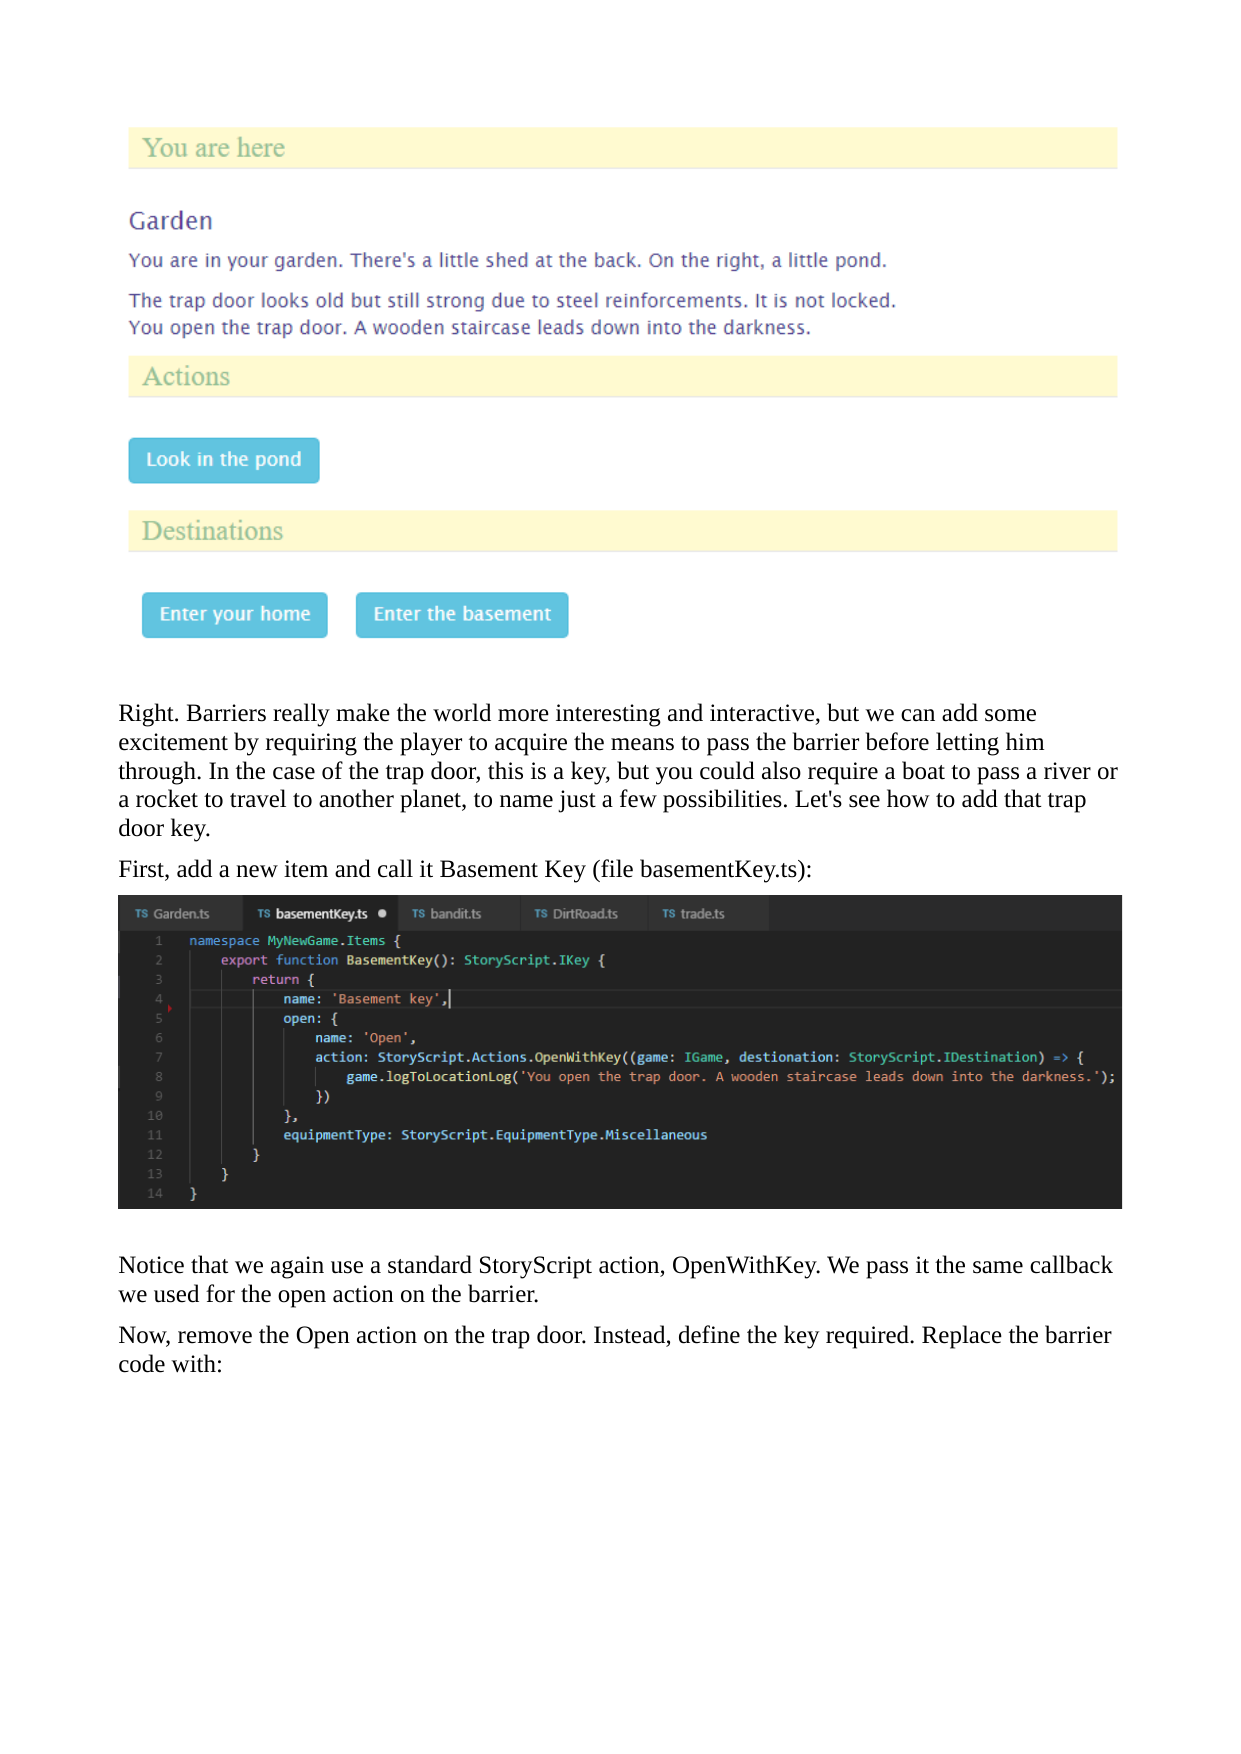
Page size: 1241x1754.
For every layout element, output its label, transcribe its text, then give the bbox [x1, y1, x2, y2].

text First, add a new item and call it Basement Key (file basementKey.ts): [118, 854, 1122, 883]
text Now, remove the Open action on the trap door. Instead, define the key required. Replace the barrier code with: [118, 1320, 1122, 1377]
text Right. Barriers really make the world more interesting and interactive, but we can add some excitement by requiring the player to acquire the means to pass the barrier before letting him through. In the case of the trap door, this is a key, but you could also require a boat to pass a river or a rocket to travel to another planet, to name just a few possibilities. Let's see how to add that trap door key. [118, 698, 1122, 842]
text Notice that we again use a standard StoryScript action, OpenWithKey. We pass it the same callback we used for the open action on the barrier. [118, 1250, 1122, 1307]
